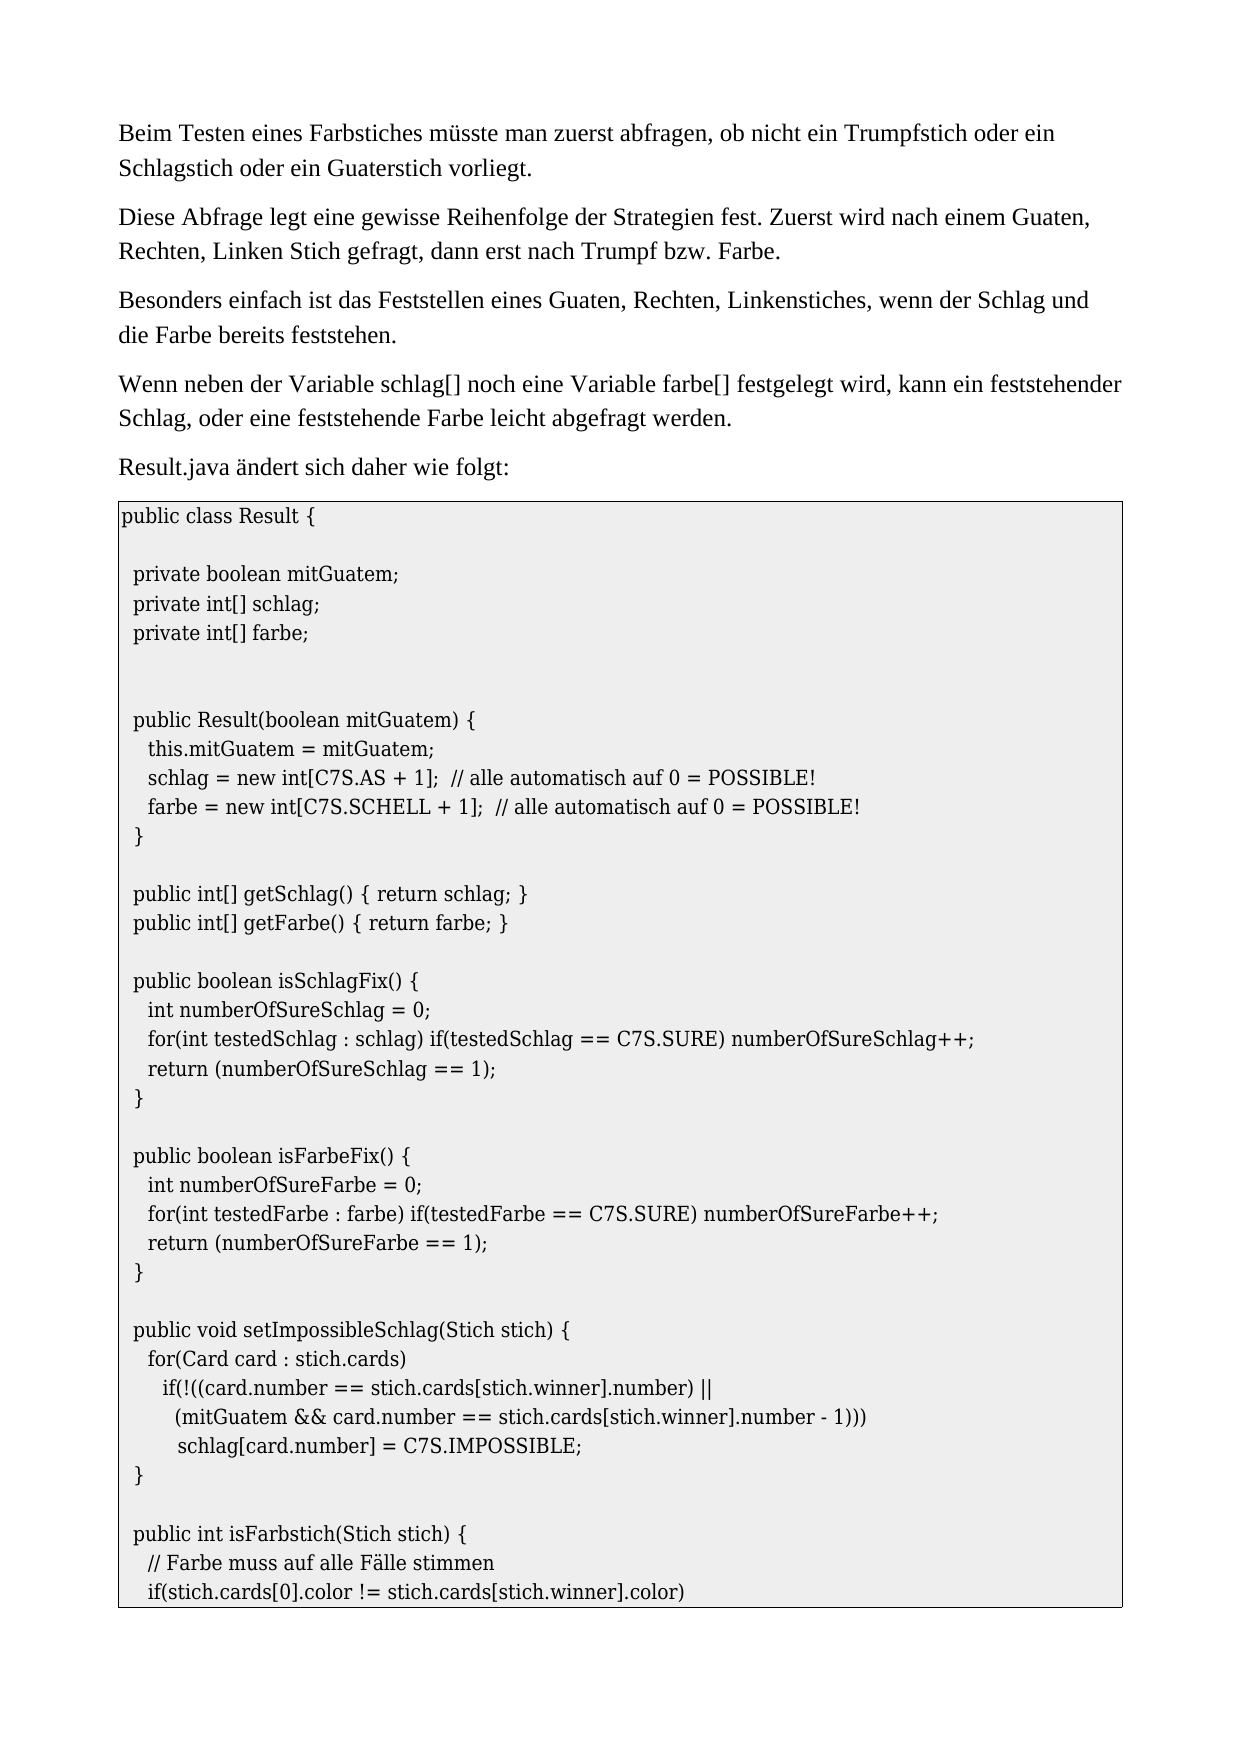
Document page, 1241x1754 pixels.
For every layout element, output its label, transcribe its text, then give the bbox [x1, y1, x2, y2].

text Result.java ändert sich daher wie folgt: [118, 452, 1122, 481]
text Diese Abfrage legt eine gewisse Reihenfolge der Strategien fest. Zuerst wird nach einem Guaten, Rechten, Linken Stich gefragt, dann erst nach Trumpf bzw. Farbe. [118, 202, 1122, 265]
text for(Card card : stich.cards) [119, 1344, 1122, 1371]
text farbe = new int[C7S.SCHELL + 1]; // alle automatisch auf 0 = POSSIBLE! [119, 792, 1122, 819]
text } [119, 1083, 1122, 1110]
text public Result(boolean mitGuatem) { [119, 705, 1122, 732]
text } [119, 1257, 1122, 1284]
text public boolean isSchlagFix() { [119, 966, 1122, 994]
text public int[] getSchlag() { return schlag; } [119, 879, 1122, 906]
text schlag[card.number] = C7S.IMPOSSIBLE; [119, 1431, 1122, 1459]
text } [119, 821, 1122, 848]
text int numberOfSureFarbe = 0; [119, 1170, 1122, 1197]
text public int[] getFarbe() { return farbe; } [119, 908, 1122, 936]
text return (numberOfSureSchlag == 1); [119, 1053, 1122, 1081]
text Besonders einfach ist das Feststellen eines Guaten, Rechten, Linkenstiches, wenn der Schlag und die Farbe bereits feststehen. [118, 285, 1122, 348]
text this.mitGuatem = mitGuatem; [119, 734, 1122, 761]
text schlag = new int[C7S.AS + 1]; // alle automatisch auf 0 = POSSIBLE! [119, 763, 1122, 790]
text for(int testedFarbe : farbe) if(testedFarbe == C7S.SURE) numberOfSureFarbe++; [119, 1199, 1122, 1226]
text return (numberOfSureFarbe == 1); [119, 1228, 1122, 1255]
text public int isFarbstich(Stich stich) { [119, 1518, 1122, 1546]
text if(!((card.number == stich.cards[stich.winner].number) || [119, 1373, 1122, 1401]
text // Farbe muss auf alle Fälle stimmen [119, 1548, 1122, 1575]
text private int[] schlag; [119, 588, 1122, 616]
text public void setImpossibleSchlag(Stich stich) { [119, 1315, 1122, 1342]
text if(stich.cards[0].color != stich.cards[stich.winner].color) [119, 1577, 1122, 1607]
text for(int testedSchlag : schlag) if(testedSchlag == C7S.SURE) numberOfSureSchlag++; [119, 1024, 1122, 1052]
text Beim Testen eines Farbstiches müsste man zuerst abfragen, ob nicht ein Trumpfstich oder ein Schlagstich oder ein Guaterstich vorliegt. [118, 118, 1122, 181]
text } [119, 1460, 1122, 1488]
text Wenn neben der Variable schlag[] noch eine Variable farbe[] festgelegt wird, kann ein feststehender Schlag, oder eine feststehende Farbe leicht abgefragt werden. [118, 369, 1122, 432]
text public boolean isFarbeFix() { [119, 1141, 1122, 1168]
text private boolean mitGuatem; [119, 559, 1122, 587]
text private int[] farbe; [119, 618, 1122, 645]
text int numberOfSureSchlag = 0; [119, 995, 1122, 1023]
text (mitGuatem && card.number == stich.cards[stich.winner].number - 1))) [119, 1402, 1122, 1429]
text public class Result { [119, 502, 1122, 529]
